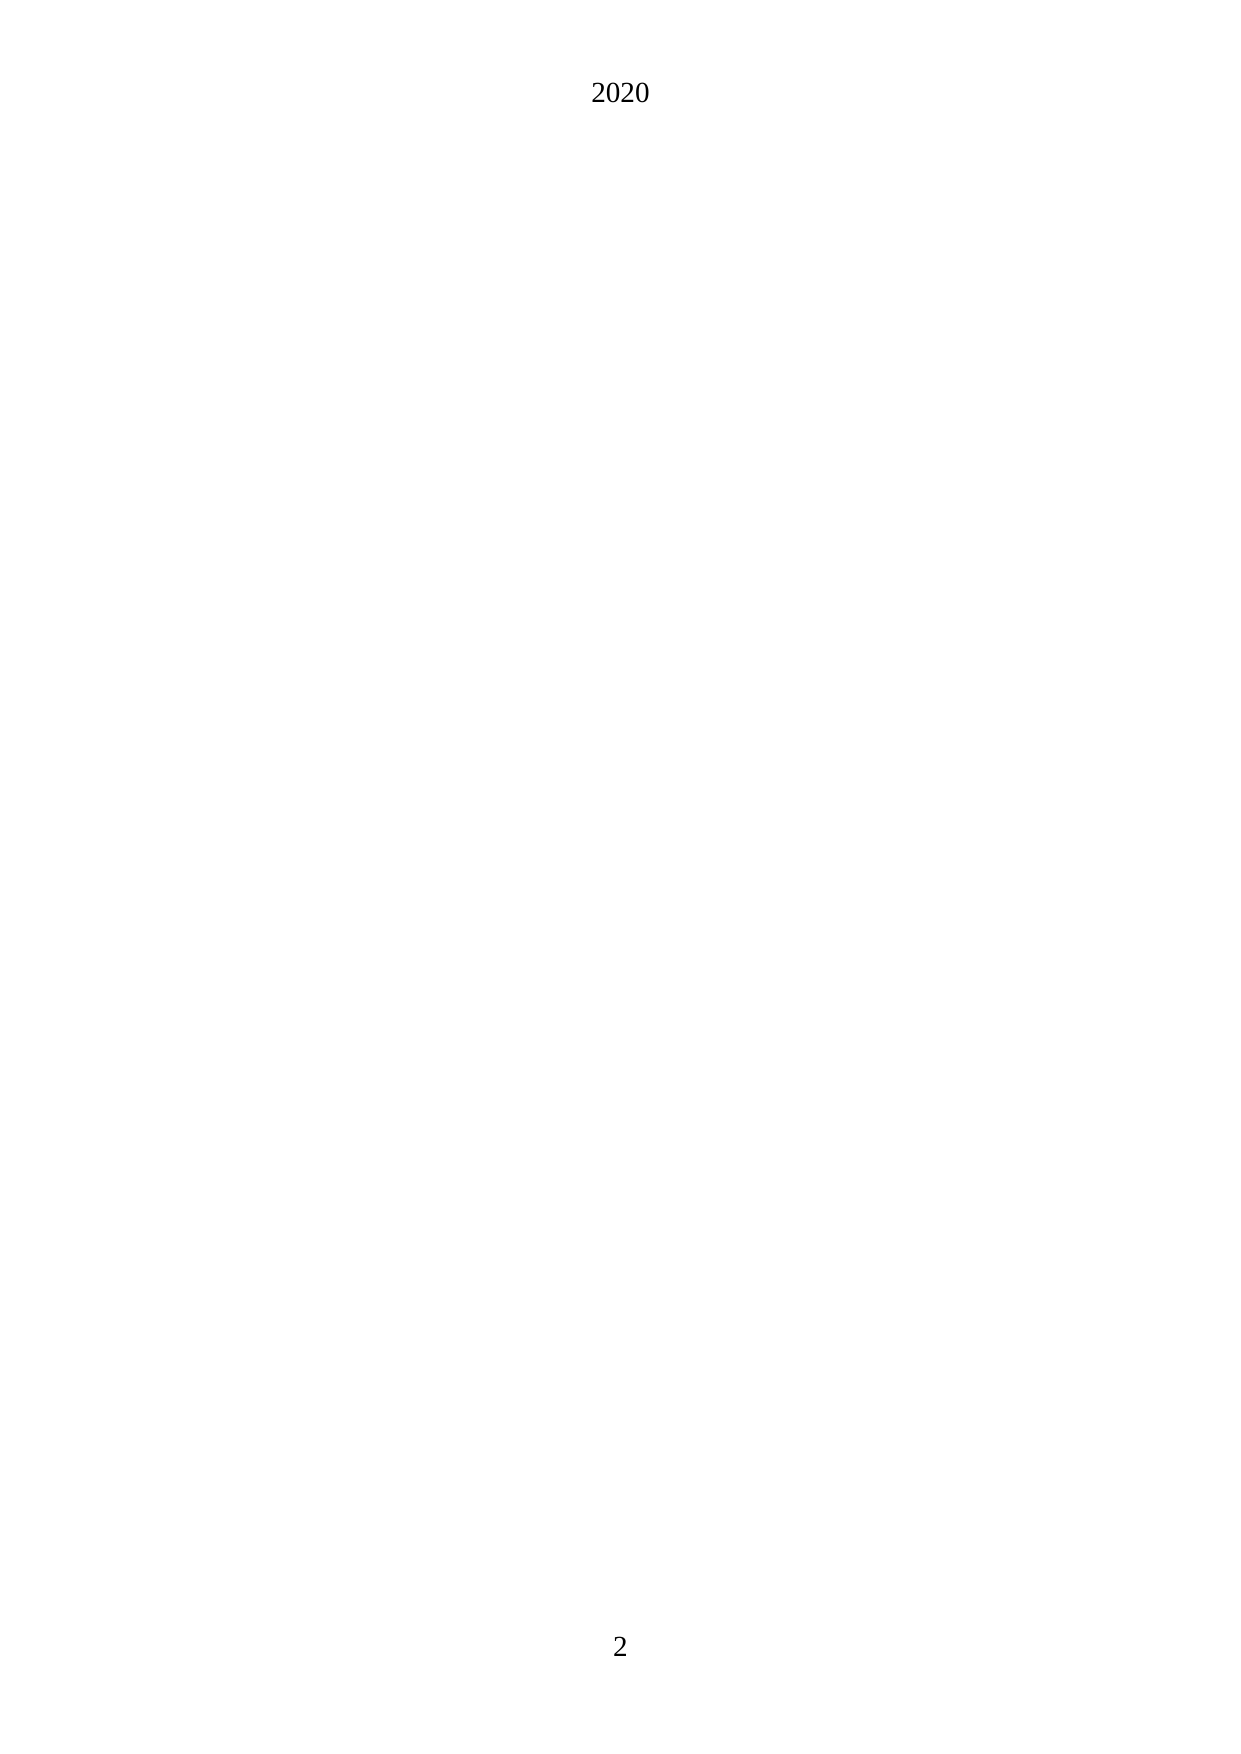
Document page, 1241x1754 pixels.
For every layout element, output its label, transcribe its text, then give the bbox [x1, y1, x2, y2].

text 2020 [118, 75, 1122, 108]
